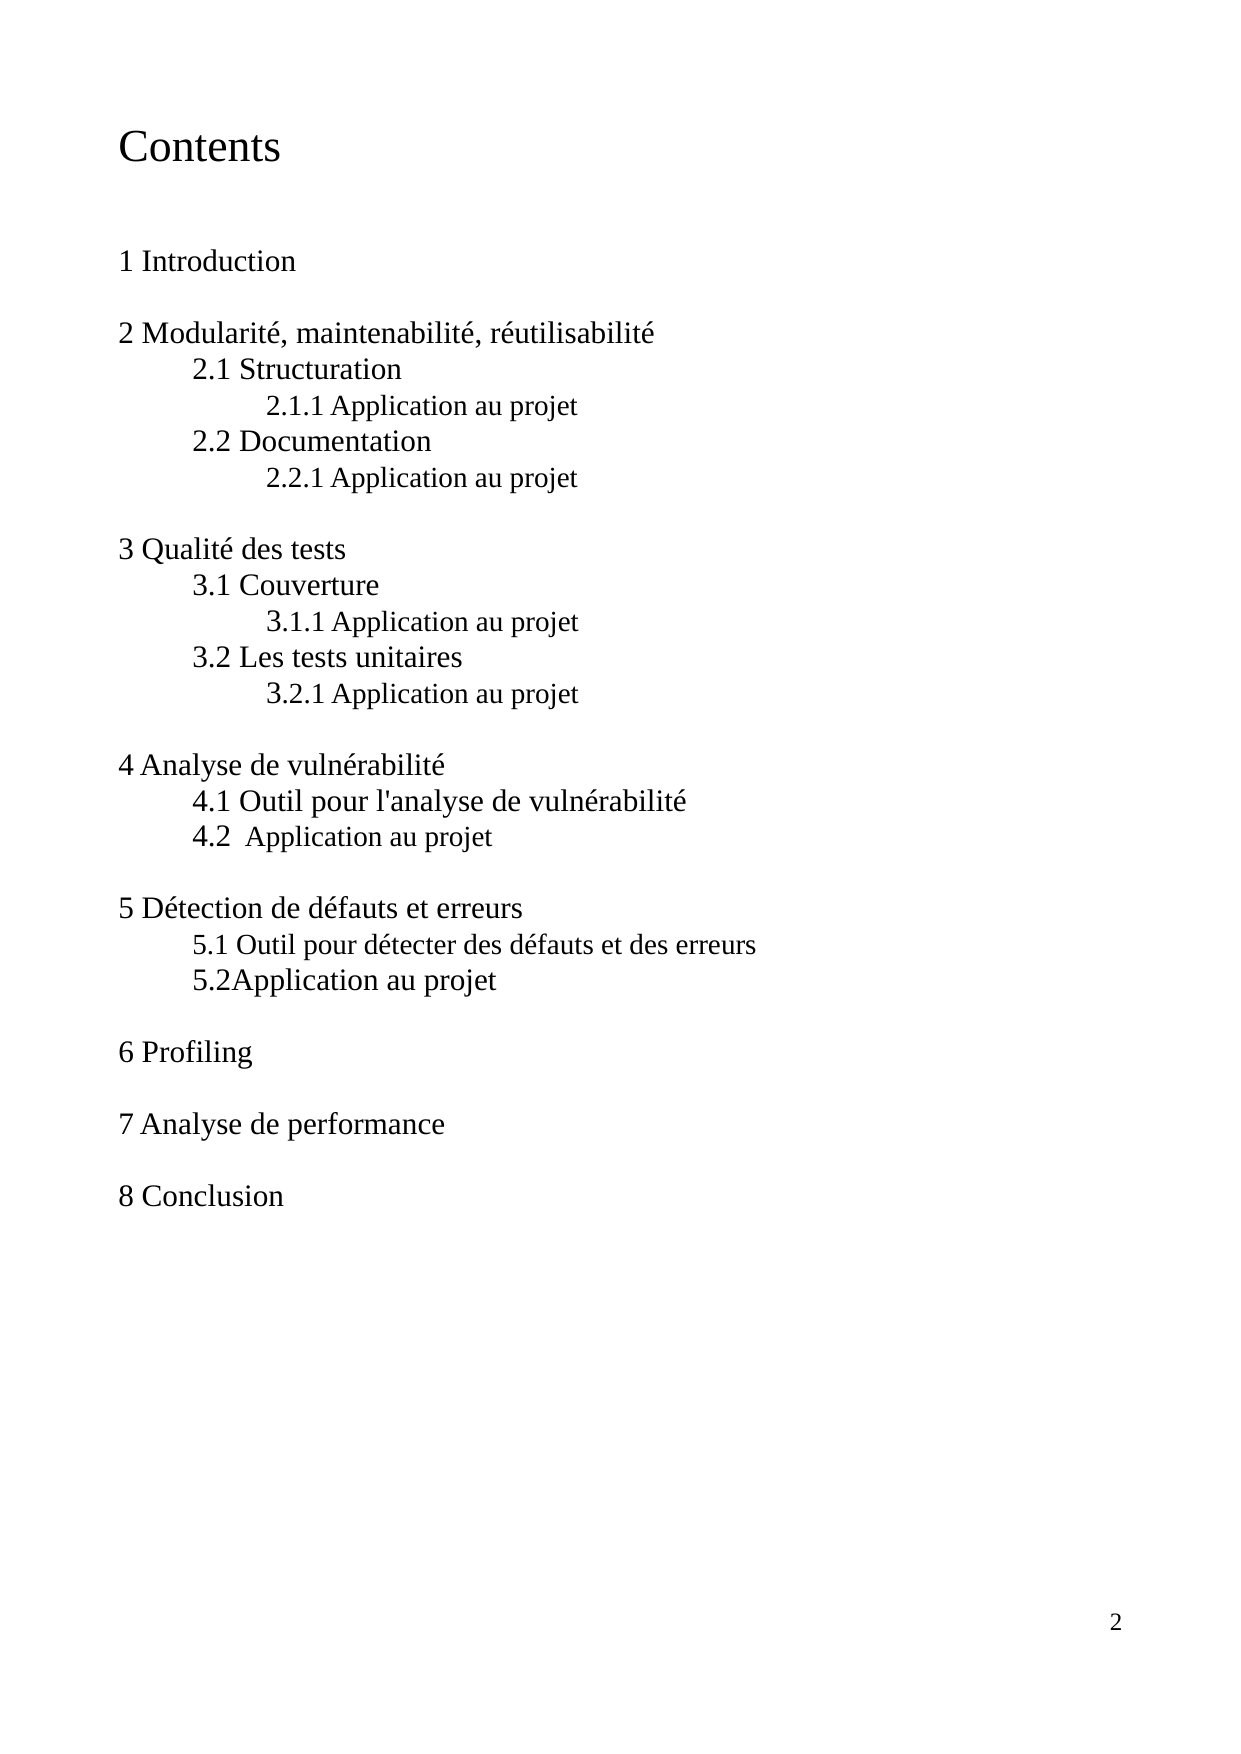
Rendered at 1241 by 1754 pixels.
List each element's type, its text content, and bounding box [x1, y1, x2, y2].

text 5.2Application au projet [118, 961, 1122, 997]
text 6 Profiling [118, 1033, 1122, 1069]
text 4.2 Application au projet [118, 818, 1122, 854]
text Contents [118, 118, 1122, 171]
text 1 Introduction [118, 243, 1122, 279]
text 4 Analyse de vulnérabilité [118, 746, 1122, 782]
text 2.2.1 Application au projet [118, 458, 1122, 494]
text 3.2.1 Application au projet [118, 674, 1122, 710]
text 8 Conclusion [118, 1177, 1122, 1213]
text 3.1 Couverture [118, 566, 1122, 602]
text 2.2 Documentation [118, 422, 1122, 458]
text 3 Qualité des tests [118, 530, 1122, 566]
text 4.1 Outil pour l'analyse de vulnérabilité [118, 782, 1122, 818]
text 3.2 Les tests unitaires [118, 638, 1122, 674]
text 5.1 Outil pour détecter des défauts et des erreurs [118, 926, 1122, 961]
text 5 Détection de défauts et erreurs [118, 889, 1122, 926]
text 2.1.1 Application au projet [118, 386, 1122, 422]
text 2.1 Structuration [118, 351, 1122, 386]
text 2 Modularité, maintenabilité, réutilisabilité [118, 314, 1122, 351]
text 3.1.1 Application au projet [118, 602, 1122, 638]
text 7 Analyse de performance [118, 1105, 1122, 1141]
